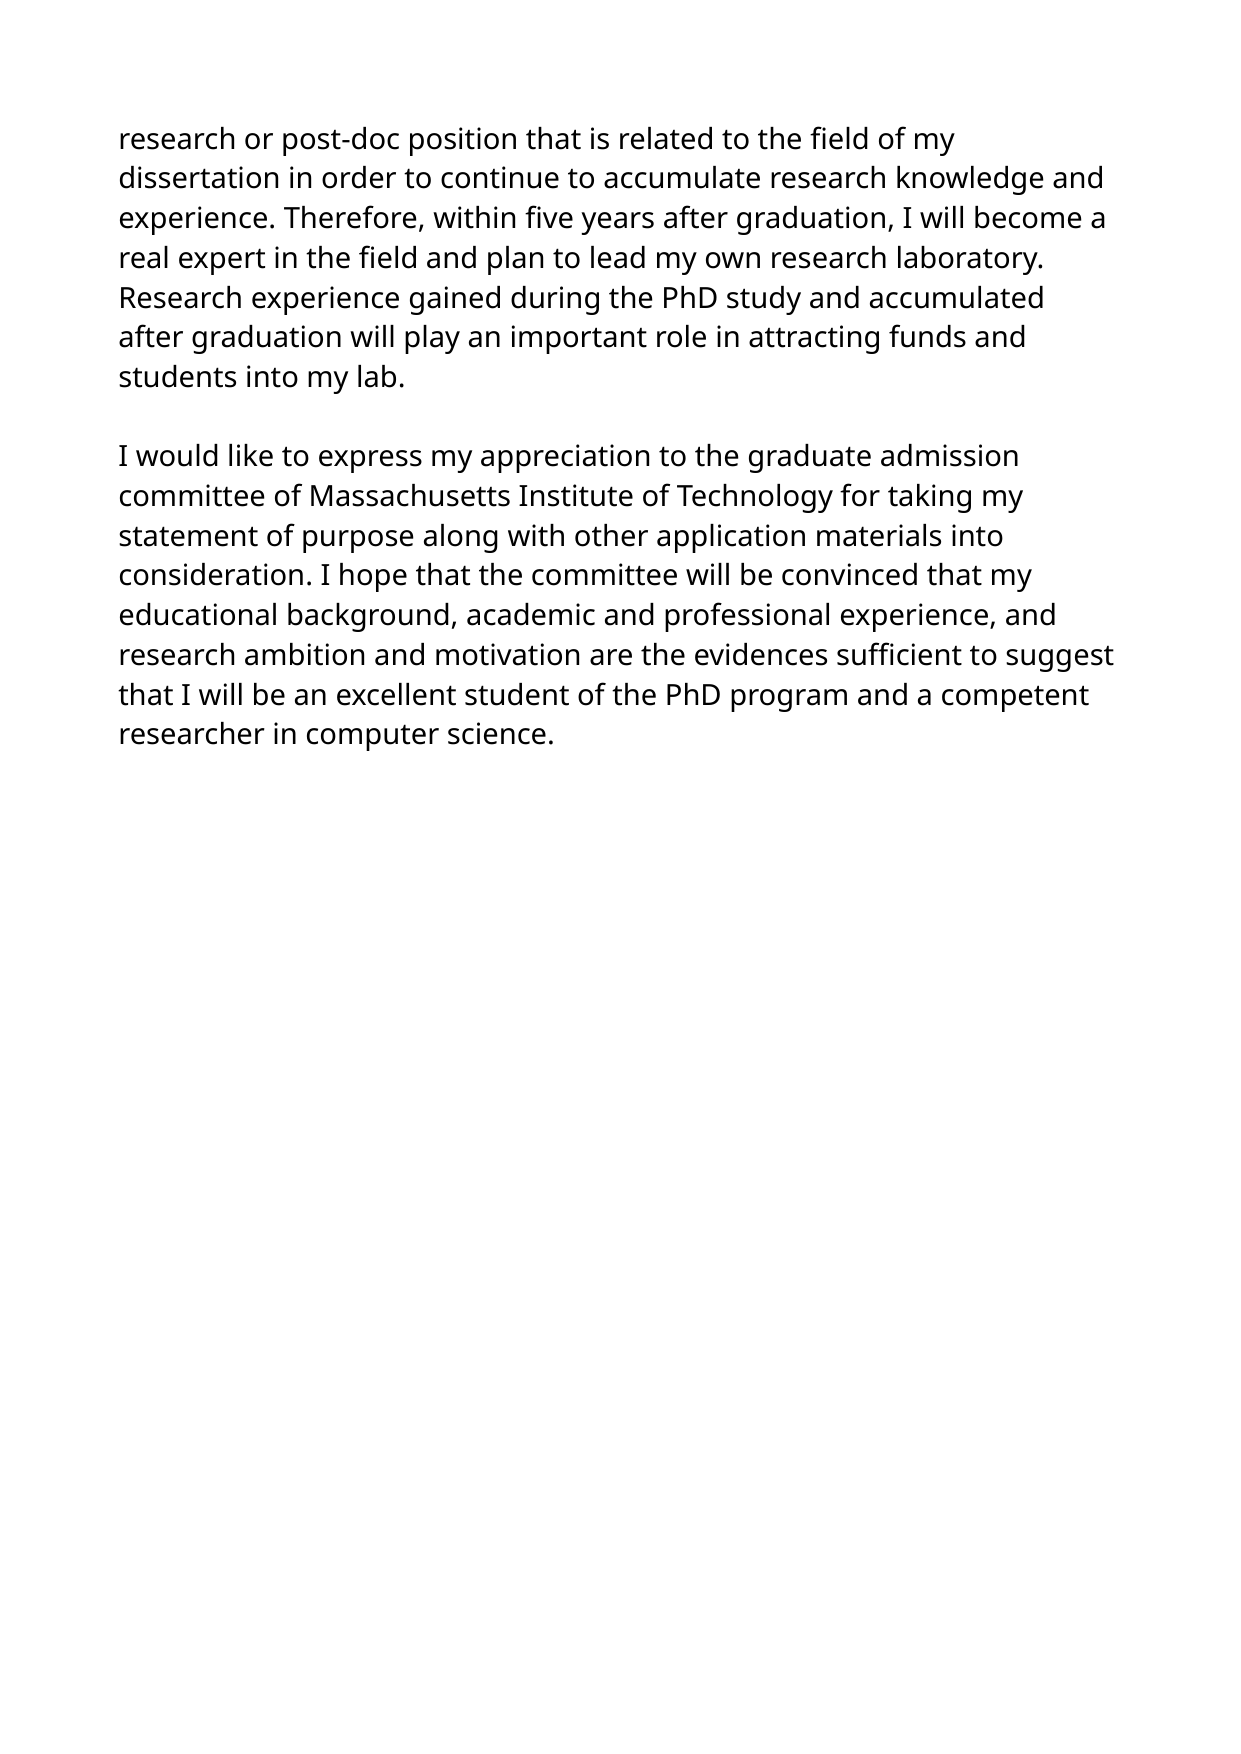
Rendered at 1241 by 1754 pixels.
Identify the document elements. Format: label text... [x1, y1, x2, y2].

text research or post-doc position that is related to the field of my dissertation in order to continue to accumulate research knowledge and experience. Therefore, within five years after graduation, I will become a real expert in the field and plan to lead my own research laboratory. Research experience gained during the PhD study and accumulated [118, 118, 1122, 317]
text I would like to express my appreciation to the graduate admission committee of Massachusetts Institute of Technology for taking my statement of purpose along with other application materials into consideration. I hope that the committee will be convinced that my educational background, academic and professional experience, and research ambition and motivation are the evidences sufficient to suggest that I will be an excellent student of the PhD program and a competent researcher in computer science. [118, 436, 1122, 753]
text after graduation will play an important role in attracting funds and students into my lab. [118, 317, 1122, 396]
